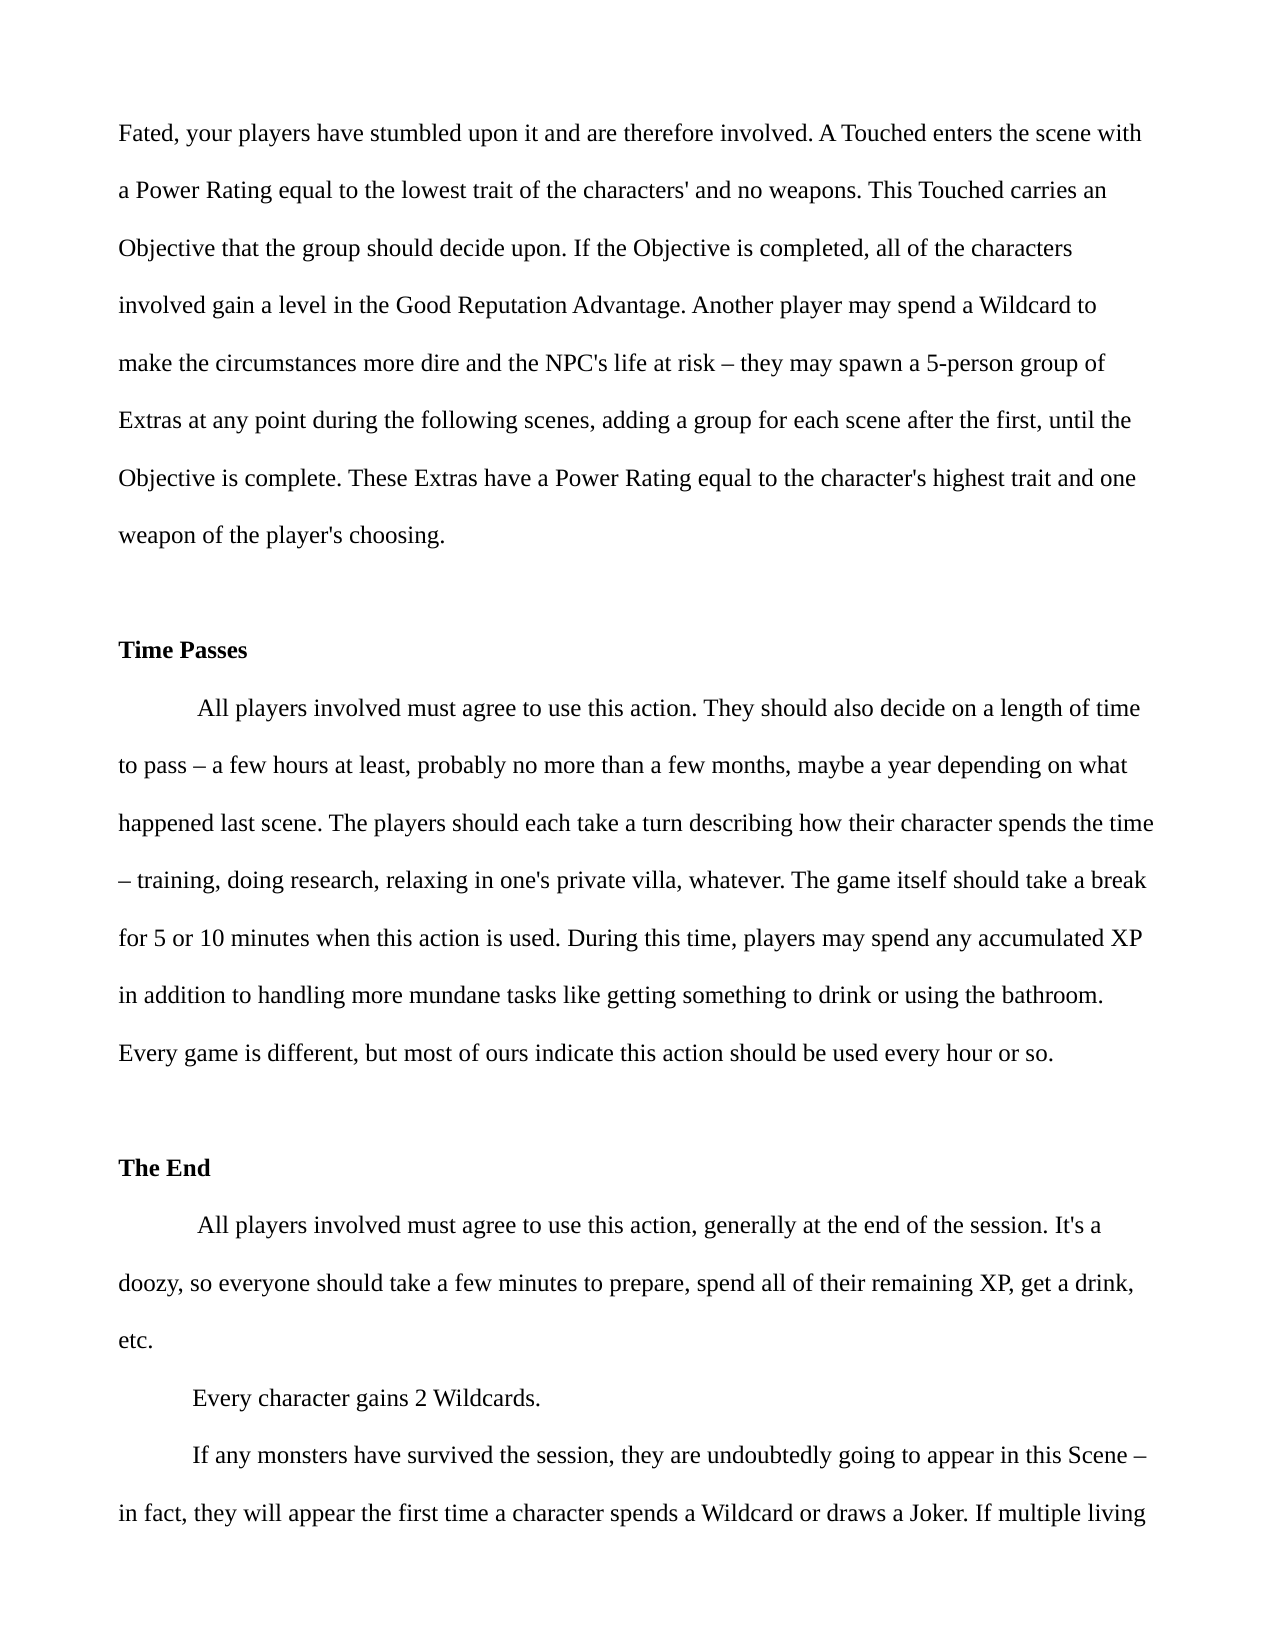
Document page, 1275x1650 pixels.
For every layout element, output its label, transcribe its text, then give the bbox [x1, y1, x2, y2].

text The End [118, 1153, 1157, 1182]
text If any monsters have survived the session, they are undoubtedly going to appear in this Scene – in fact, they will appear the first time a character spends a Wildcard or draws a Joker. If multiple living [118, 1441, 1157, 1527]
text All players involved must agree to use this action. They should also decide on a length of time to pass – a few hours at least, probably no more than a few months, maybe a year depending on what happened last scene. The players should each take a turn describing how their character spends the time – training, doing research, relaxing in one's private villa, whatever. The game itself should take a break for 5 or 10 minutes when this action is used. During this time, players may spend any accumulated XP in addition to handling more mundane tasks like getting something to drink or using the bathroom. Every game is different, but most of ours indicate this action should be used every hour or so. [118, 693, 1157, 1067]
text Fated, your players have stumbled upon it and are therefore involved. A Touched enters the scene with a Power Rating equal to the lowest trait of the characters' and no weapons. This Touched carries an Objective that the group should decide upon. If the Objective is completed, all of the characters involved gain a level in the Good Reputation Advantage. Another player may spend a Wildcard to make the circumstances more dire and the NPC's life at risk – they may spawn a 5-person group of Extras at any point during the following scenes, adding a group for each scene after the first, until the Objective is complete. These Extras have a Power Rating equal to the character's highest trait and one weapon of the player's choosing. [118, 118, 1157, 549]
text Every character gains 2 Wildcards. [118, 1383, 1157, 1412]
text All players involved must agree to use this action, generally at the end of the session. It's a doozy, so everyone should take a few minutes to prepare, spend all of their remaining XP, get a drink, etc. [118, 1211, 1157, 1354]
text Time Passes [118, 636, 1157, 664]
